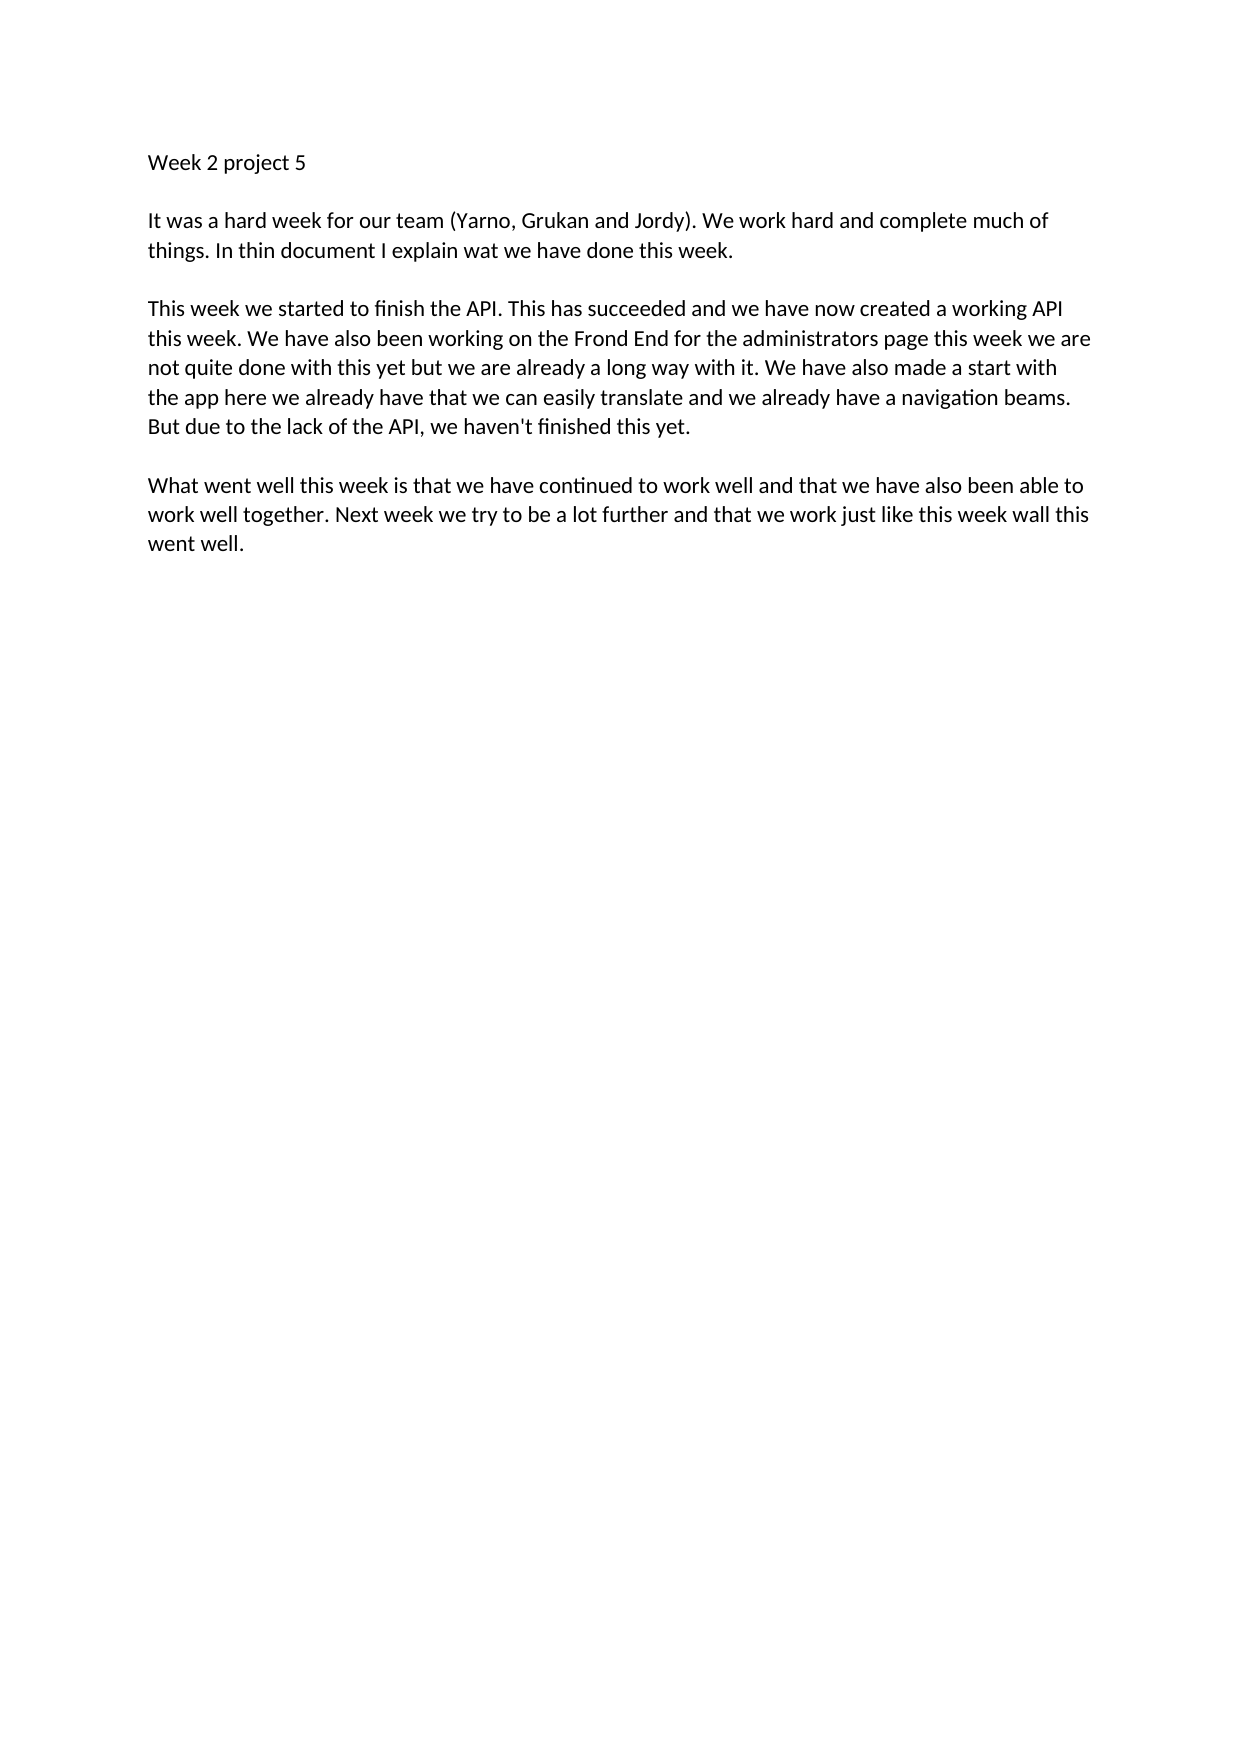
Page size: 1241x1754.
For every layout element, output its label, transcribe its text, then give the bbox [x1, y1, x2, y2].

text Week 2 project 5 It was a hard week for our team (Yarno, Grukan and Jordy). We work hard and complete much of things. In thin document I explain wat we have done this week. This week we started to finish the API. This has succeeded and we have now created a working API this week. We have also been working on the Frond End for the administrators page this week we are not quite done with this yet but we are already a long way with it. We have also made a start with the app here we already have that we can easily translate and we already have a navigation beams. But due to the lack of the API, we haven't finished this yet. What went well this week is that we have continued to work well and that we have also been able to work well together. Next week we try to be a lot further and that we work just like this week wall this went well. [148, 148, 1093, 616]
